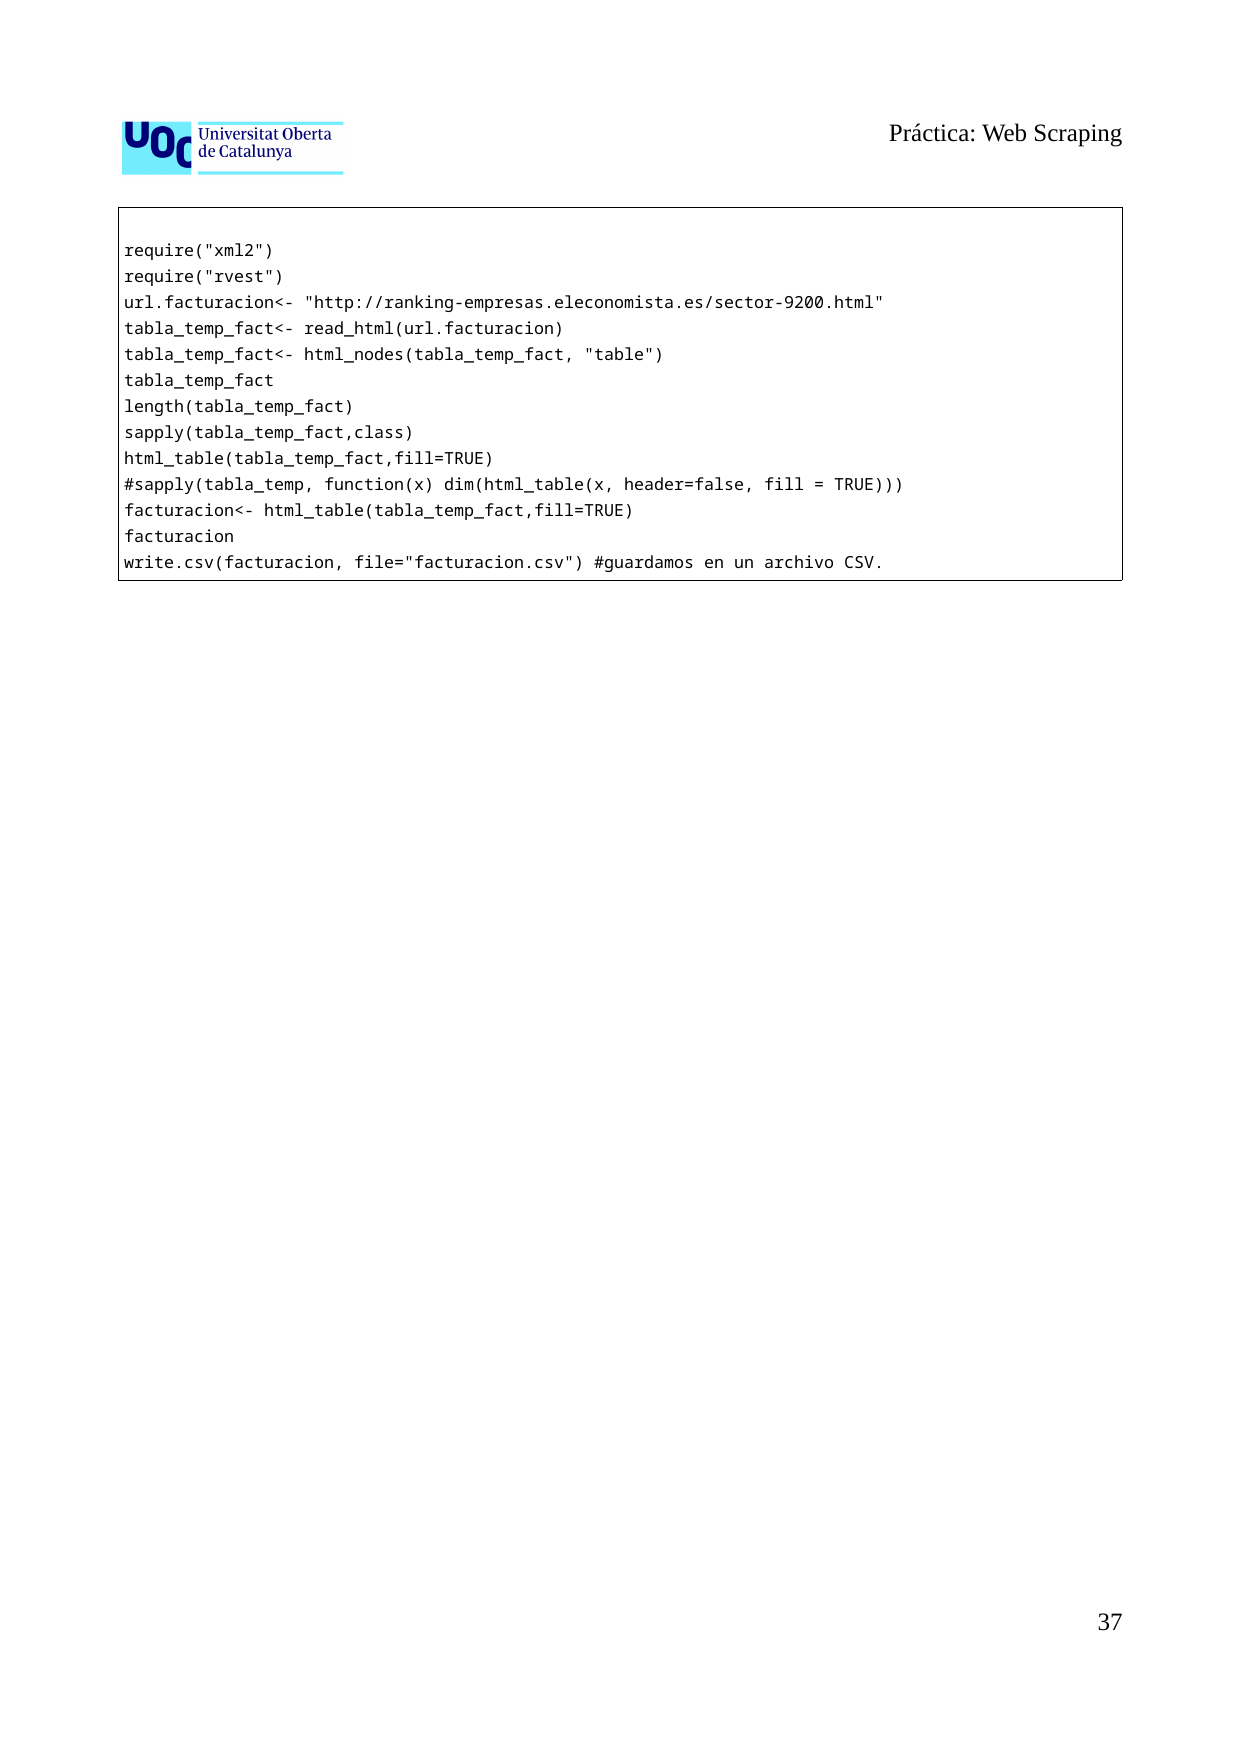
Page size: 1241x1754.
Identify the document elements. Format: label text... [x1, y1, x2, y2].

table_header ----------- require("xml2") require("rvest") url.facturacion<- "http://ranking-empresas.eleconomista.es/sector-9200.html" tabla_temp_fact<- read_html(url.facturacion) tabla_temp_fact<- html_nodes(tabla_temp_fact, "table") tabla_temp_fact length(tabla_temp_fact) sapply(tabla_temp_fact,class) html_table(tabla_temp_fact,fill=TRUE) #sapply(tabla_temp, function(x) dim(html_table(x, header=false, fill = TRUE))) facturacion<- html_table(tabla_temp_fact,fill=TRUE) facturacion write.csv(facturacion, file="facturacion.csv") #guardamos en un archivo CSV. [119, 208, 1122, 579]
picture [118, 118, 347, 178]
